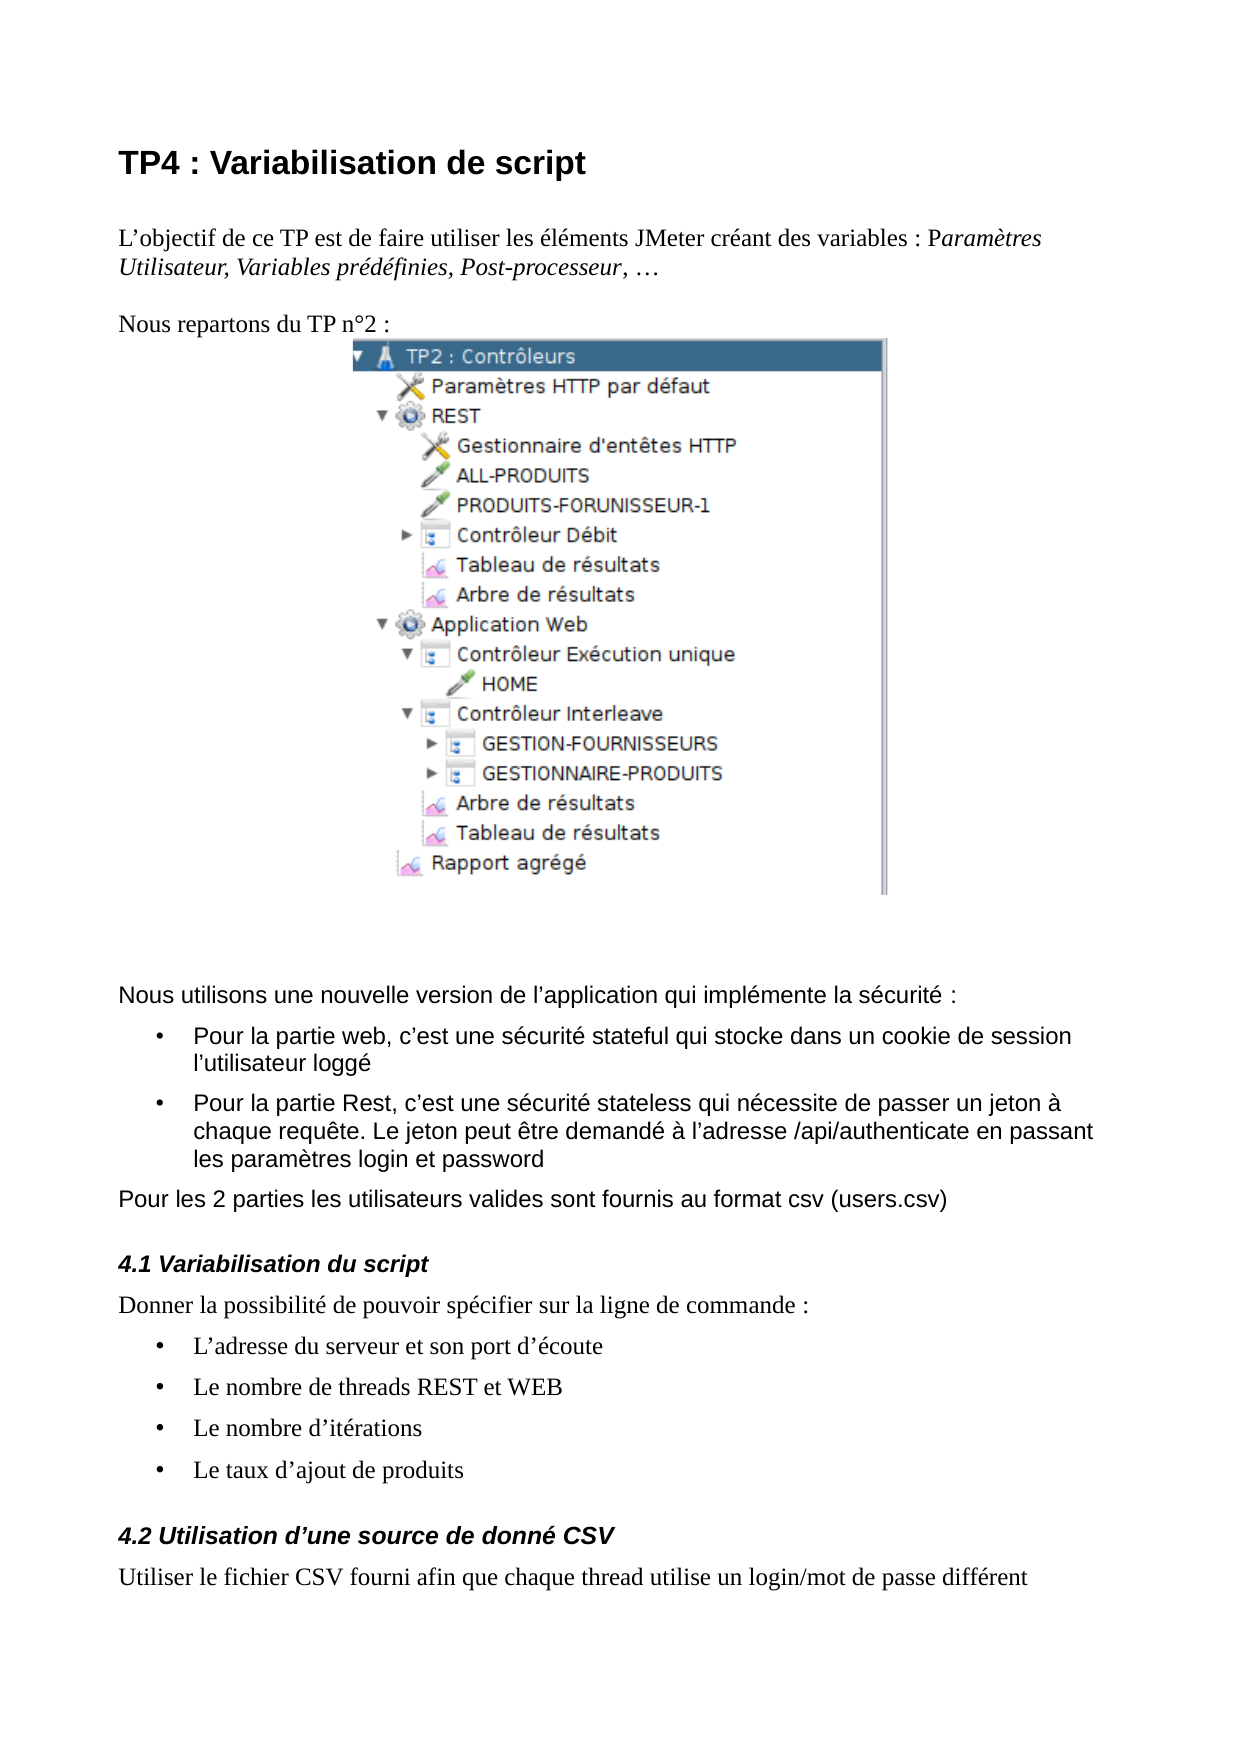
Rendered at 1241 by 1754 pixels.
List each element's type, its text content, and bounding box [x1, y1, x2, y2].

list Le nombre de threads REST et WEB [156, 1372, 1122, 1401]
subtitle 4.2 Utilisation d’une source de donné CSV [118, 1521, 1122, 1549]
text Nous repartons du TP n°2 : [118, 309, 1122, 338]
list Pour la partie web, c’est une sécurité stateful qui stocke dans un cookie de session l’utilisateur loggé [156, 1022, 1122, 1077]
text Pour les 2 parties les utilisateurs valides sont fournis au format csv (users.csv) [118, 1184, 1122, 1212]
text Utiliser le fichier CSV fourni afin que chaque thread utilise un login/mot de passe différent [118, 1562, 1122, 1591]
picture [352, 338, 888, 895]
text Donner la possibilité de pouvoir spécifier sur la ligne de commande : [118, 1290, 1122, 1318]
list Le taux d’ajout de produits [156, 1455, 1122, 1483]
list Pour la partie Rest, c’est une sécurité stateless qui nécessite de passer un jeton à chaque requête. Le jeton peut être demandé à l’adresse /api/authenticate en passant les paramètres login et password [156, 1089, 1122, 1172]
list Le nombre d’itérations [156, 1413, 1122, 1442]
text L’objectif de ce TP est de faire utiliser les éléments JMeter créant des variables : Paramètres Utilisateur, Variables prédéfinies, Post-processeur, … [118, 223, 1122, 281]
list L’adresse du serveur et son port d’écoute [156, 1331, 1122, 1360]
subtitle TP4 : Variabilisation de script [118, 143, 1122, 182]
text Nous utilisons une nouvelle version de l’application qui implémente la sécurité : [118, 981, 1122, 1009]
subtitle 4.1 Variabilisation du script [118, 1250, 1122, 1277]
